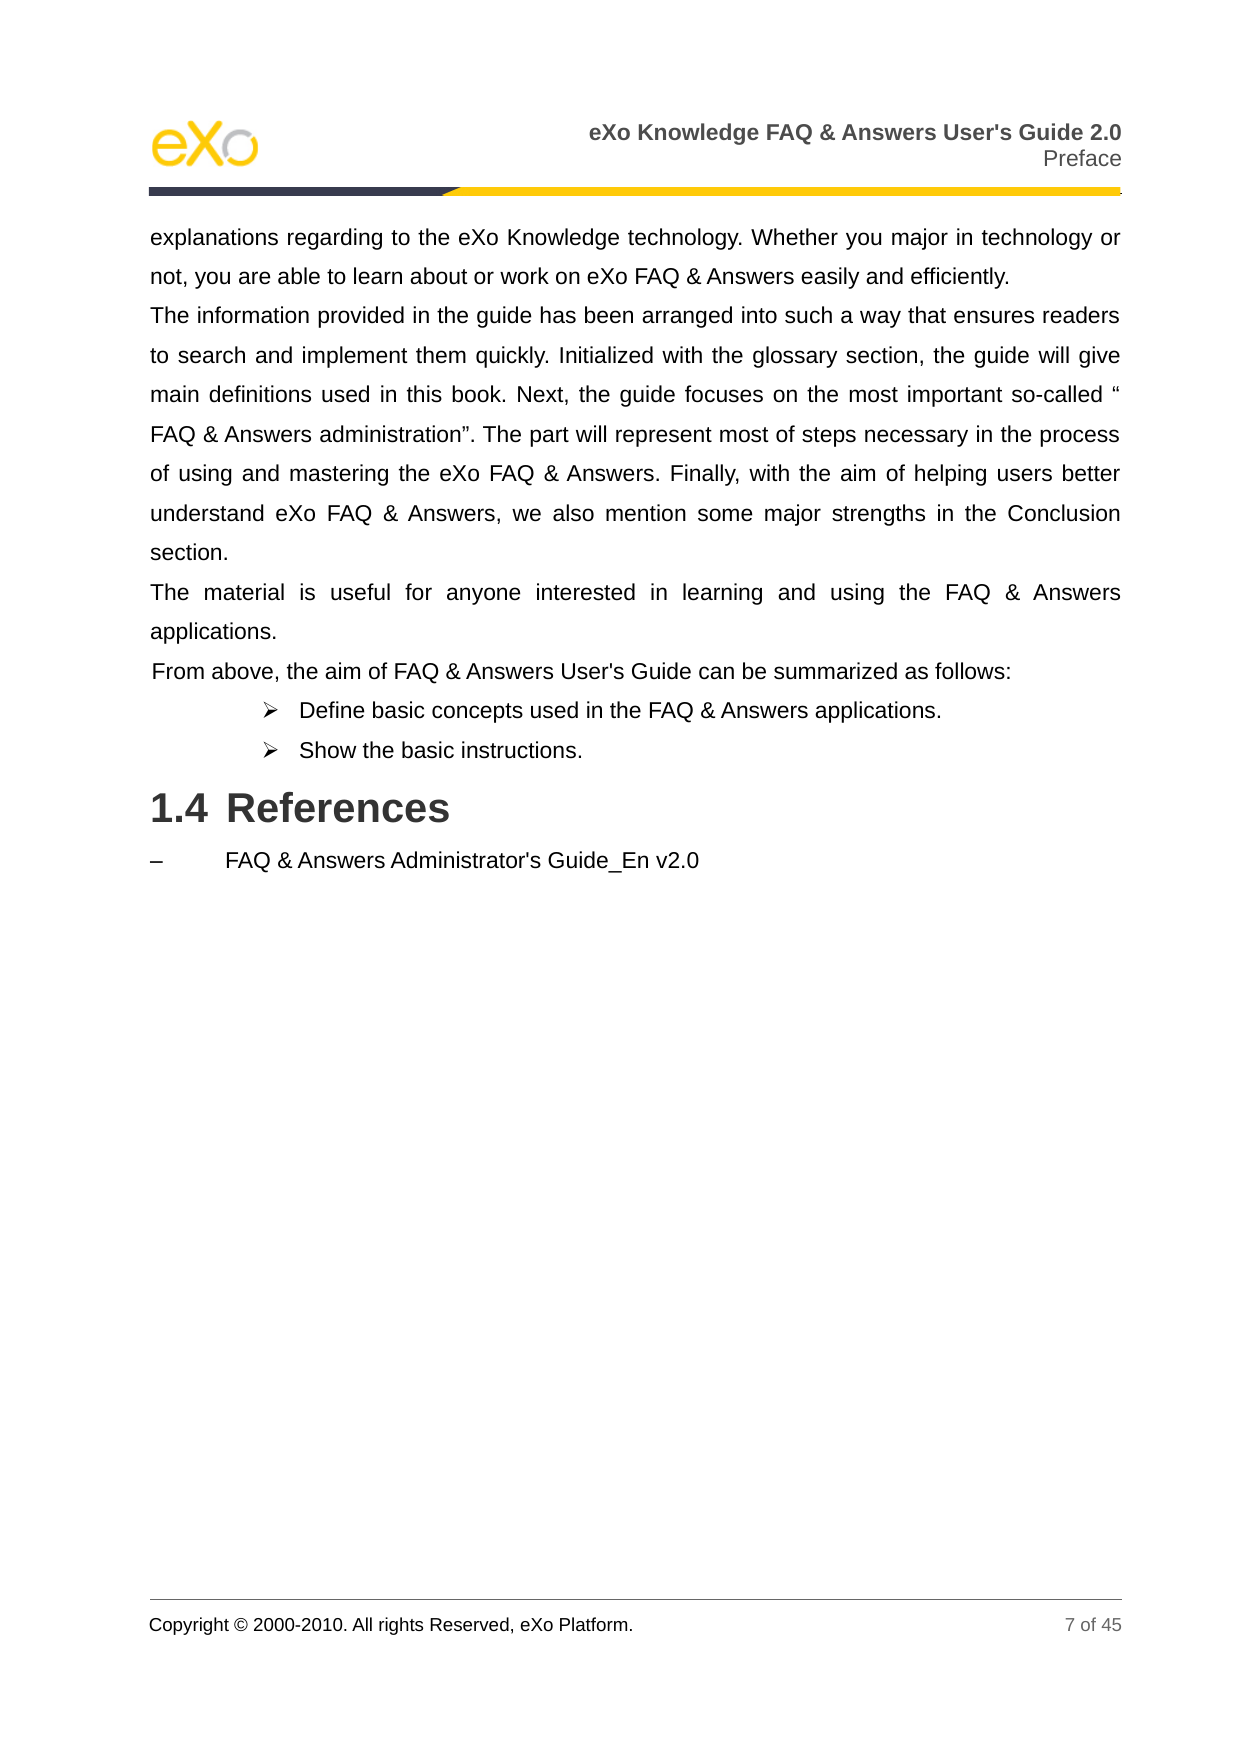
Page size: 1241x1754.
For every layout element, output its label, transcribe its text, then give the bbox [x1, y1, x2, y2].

picture [148, 187, 1121, 196]
text explanations regarding to the eXo Knowledge technology. Whether you major in technology or not, you are able to learn about or work on eXo FAQ & Answers easily and efficiently. [150, 223, 1122, 289]
text The information provided in the guide has been arranged into such a way that ensures readers to search and implement them quickly. Initialized with the glossary section, the guide will give main definitions used in this book. Next, the guide focuses on the most important so-called “ FAQ & Answers administration”. The part will represent most of steps necessary in the process of using and mastering the eXo FAQ & Answers. Finally, with the aim of helping users better understand eXo FAQ & Answers, we also mention some major strengths in the Conclusion section. [150, 302, 1122, 566]
list Define basic concepts used in the FAQ & Answers applications. [261, 697, 1122, 724]
subtitle References [150, 784, 1122, 832]
list From above, the aim of FAQ & Answers User's Guide can be summarized as follows: [114, 658, 1122, 684]
picture [152, 120, 259, 167]
list FAQ & Answers Administrator's Guide_En v2.0 [150, 847, 1122, 873]
text The material is useful for anyone interested in learning and using the FAQ & Answers applications. [150, 579, 1122, 645]
list Show the basic instructions. [261, 737, 1122, 763]
